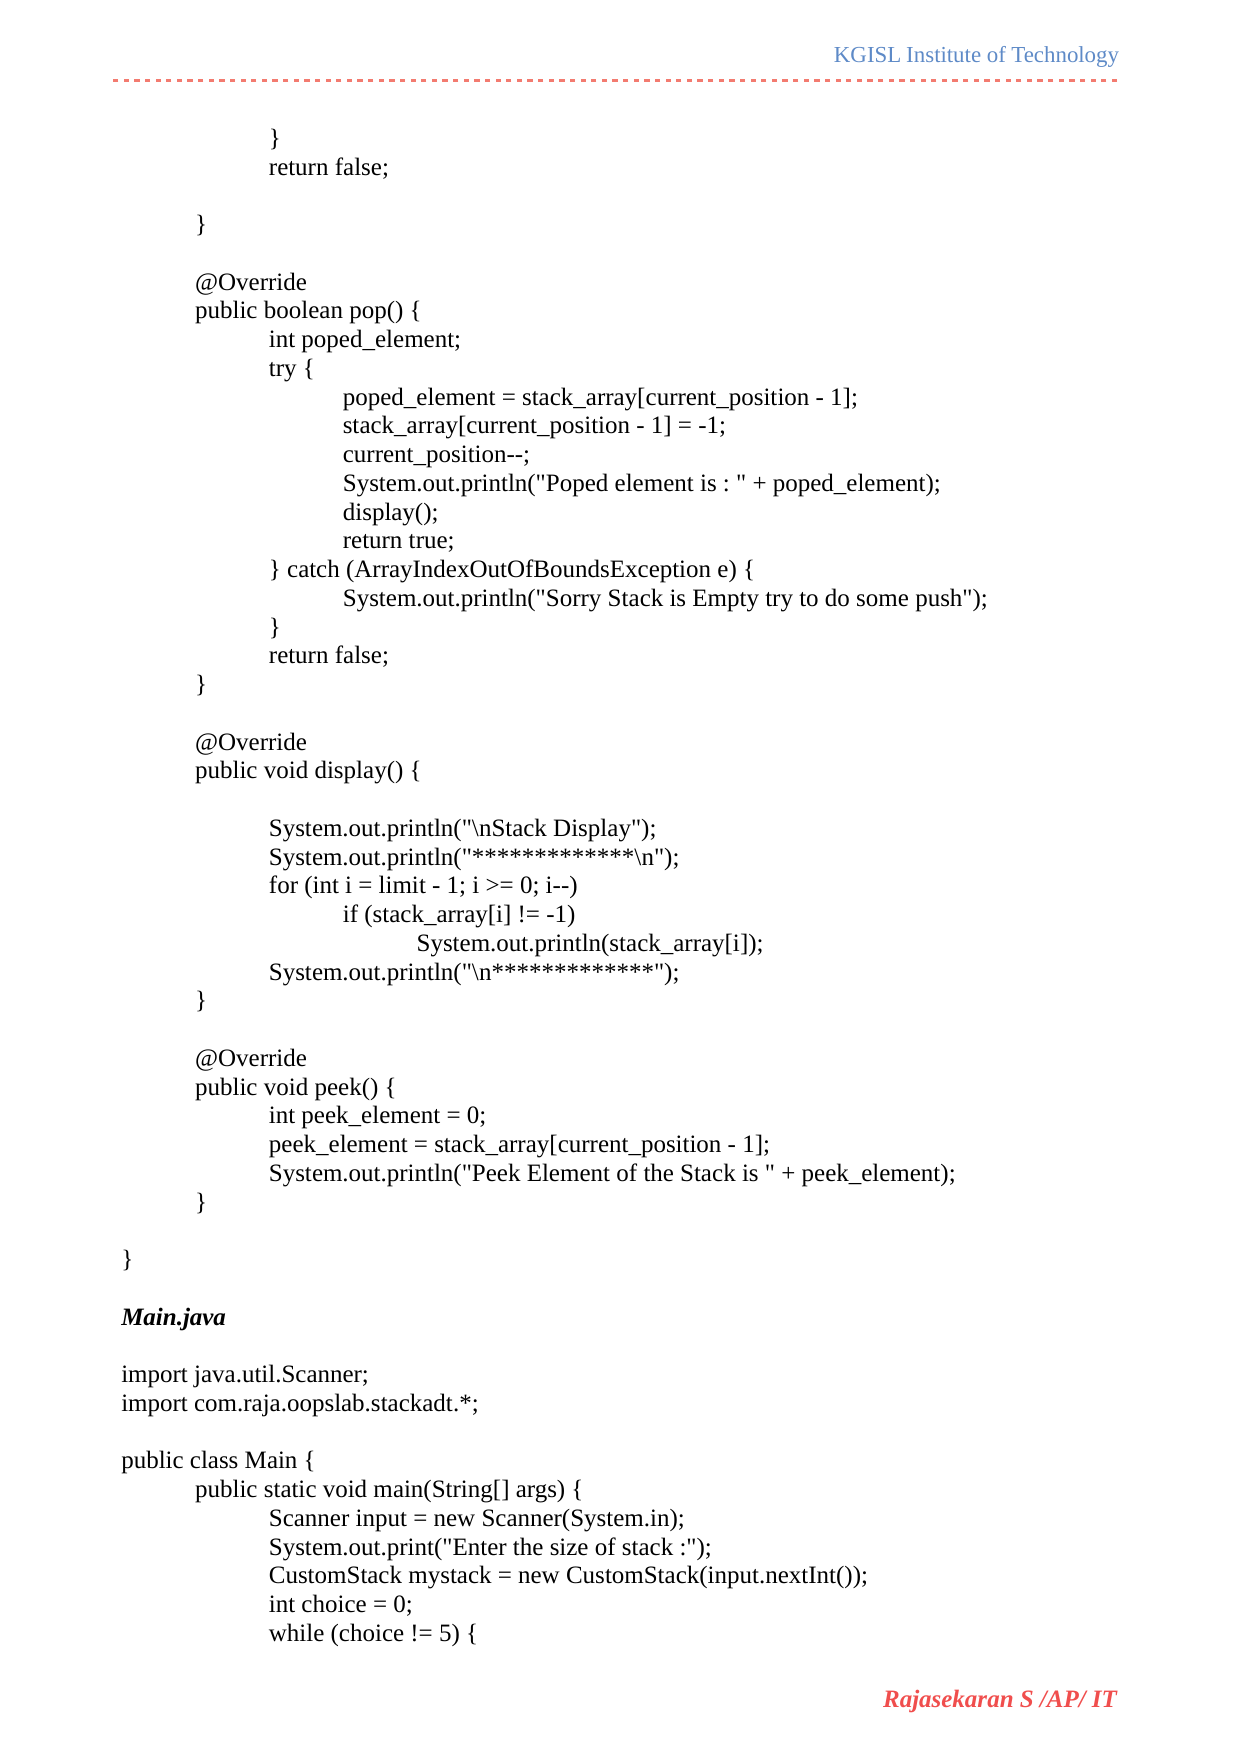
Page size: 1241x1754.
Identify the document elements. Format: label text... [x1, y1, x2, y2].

text int choice = 0; [121, 1589, 1119, 1618]
text System.out.println("Peek Element of the Stack is " + peek_element); [121, 1158, 1119, 1187]
text stack_array[current_position - 1] = -1; [121, 410, 1119, 439]
text System.out.println(stack_array[i]); [121, 928, 1119, 957]
text int peek_element = 0; [121, 1100, 1119, 1129]
text public void peek() { [121, 1072, 1119, 1100]
text if (stack_array[i] != -1) [121, 899, 1119, 928]
text } [121, 1244, 1119, 1273]
text } [121, 612, 1119, 640]
text System.out.println("Sorry Stack is Empty try to do some push"); [121, 583, 1119, 612]
text } [121, 985, 1119, 1014]
text System.out.println("\n*************"); [121, 957, 1119, 985]
text System.out.println("*************\n"); [121, 842, 1119, 870]
text display(); [121, 497, 1119, 525]
text } [121, 669, 1119, 698]
text public boolean pop() { [121, 295, 1119, 324]
text Main.java [121, 1302, 1119, 1330]
text @Override [121, 727, 1119, 755]
text } catch (ArrayIndexOutOfBoundsException e) { [121, 554, 1119, 583]
text peek_element = stack_array[current_position - 1]; [121, 1129, 1119, 1158]
text public void display() { [121, 755, 1119, 784]
text import java.util.Scanner; [121, 1359, 1119, 1388]
text poped_element = stack_array[current_position - 1]; [121, 382, 1119, 410]
text return false; [121, 152, 1119, 180]
text public class Main { [121, 1445, 1119, 1474]
text } [121, 123, 1119, 152]
text current_position--; [121, 439, 1119, 468]
text System.out.println("\nStack Display"); [121, 813, 1119, 842]
text } [121, 209, 1119, 238]
text @Override [121, 1043, 1119, 1072]
text return false; [121, 640, 1119, 669]
text Scanner input = new Scanner(System.in); [121, 1503, 1119, 1532]
text for (int i = limit - 1; i >= 0; i--) [121, 870, 1119, 899]
text try { [121, 353, 1119, 382]
text int poped_element; [121, 324, 1119, 353]
text CustomStack mystack = new CustomStack(input.nextInt()); [121, 1560, 1119, 1589]
text import com.raja.oopslab.stackadt.*; [121, 1388, 1119, 1417]
text System.out.print("Enter the size of stack :"); [121, 1532, 1119, 1560]
text while (choice != 5) { [121, 1618, 1119, 1647]
text return true; [121, 525, 1119, 554]
text public static void main(String[] args) { [121, 1474, 1119, 1503]
text @Override [121, 267, 1119, 295]
text } [121, 1187, 1119, 1215]
text System.out.println("Poped element is : " + poped_element); [121, 468, 1119, 497]
